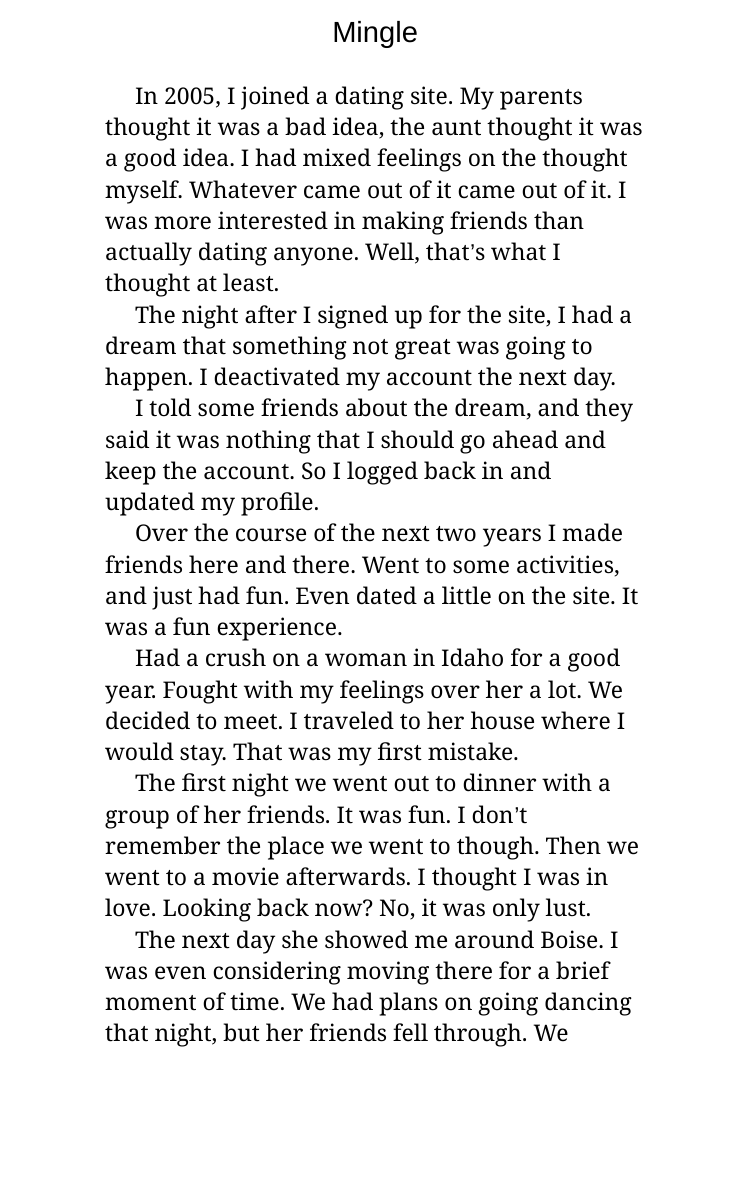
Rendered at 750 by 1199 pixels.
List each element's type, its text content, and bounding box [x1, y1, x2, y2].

text The night after I signed up for the site, I had a dream that something not great was going to happen. I deactivated my account the next day. [105, 298, 645, 392]
text I told some friends about the dream, and they said it was nothing that I should go ahead and keep the account. So I logged back in and updated my profile. [105, 392, 645, 517]
text Over the course of the next two years I made friends here and there. Went to some activities, and just had fun. Even dated a little on the site. It was a fun experience. [105, 517, 645, 642]
text Had a crush on a woman in Idaho for a good year. Fought with my feelings over her a lot. We decided to meet. I traveled to her house where I would stay. That was my first mistake. [105, 642, 645, 767]
text The first night we went out to dinner with a group of her friends. It was fun. I don’t remember the place we went to though. Then we went to a movie afterwards. I thought I was in love. Looking back now? No, it was only lust. [105, 767, 645, 923]
text In 2005, I joined a dating site. My parents thought it was a bad idea, the aunt thought it was a good idea. I had mixed feelings on the thought myself. Whatever came out of it came out of it. I was more interested in making friends than actually dating anyone. Well, that’s what I thought at least. [105, 80, 645, 298]
text The next day she showed me around Boise. I was even considering moving there for a brief moment of time. We had plans on going dancing that night, but her friends fell through. We [105, 923, 645, 1048]
text Mingle [105, 15, 645, 48]
